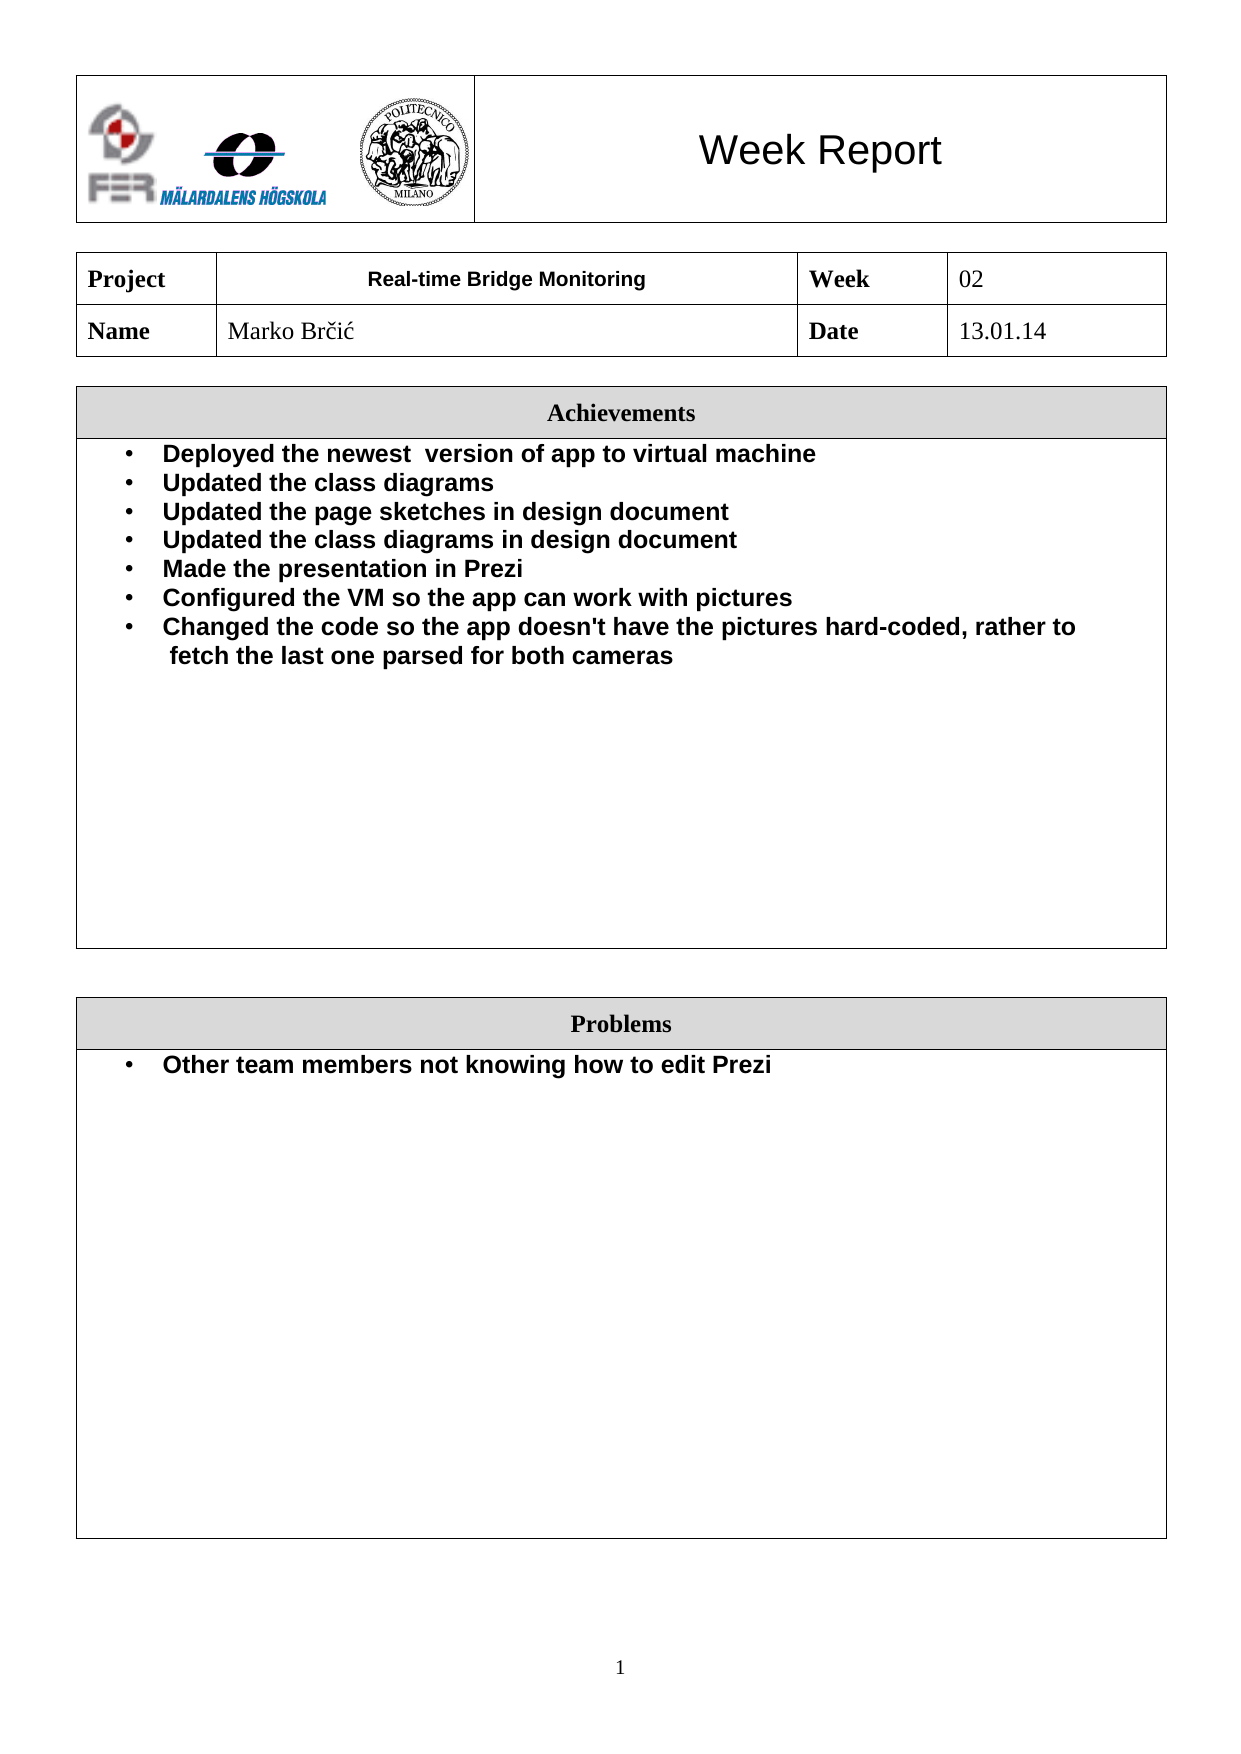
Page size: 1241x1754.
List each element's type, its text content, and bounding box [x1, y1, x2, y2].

table_cell Name [77, 305, 216, 356]
table_cell [76, 223, 216, 252]
table_cell 13.01.14 [948, 305, 1166, 356]
picture [87, 90, 157, 217]
table_cell Other team members not knowing how to edit Prezi [77, 1050, 1166, 1537]
table_cell [76, 357, 1166, 386]
table_header Week Report [475, 76, 1166, 222]
picture [360, 98, 470, 206]
table_cell Date [798, 305, 947, 356]
table_cell Deployed the newest version of app to virtual machine Updated the class diagrams Updated the page sketches in design document Updated the class diagrams in design document Made the presentation in Prezi Configured the VM so the app can work with pictures Changed the code so the app doesn't have the pictures hard-coded, rather to fetch the last one parsed for both cameras [77, 439, 1166, 948]
table_cell Real-time Bridge Monitoring [217, 253, 797, 304]
table_cell Marko Brčić [217, 305, 797, 356]
table_header [77, 76, 474, 222]
table_header Problems [77, 998, 1166, 1049]
picture [160, 133, 326, 205]
table_cell [948, 223, 1166, 252]
table_cell Project [77, 253, 216, 304]
table_cell Week [798, 253, 947, 304]
table_cell [216, 223, 713, 252]
table_cell Achievements [77, 387, 1166, 438]
table_cell 02 [948, 253, 1166, 304]
table_cell [713, 223, 947, 252]
